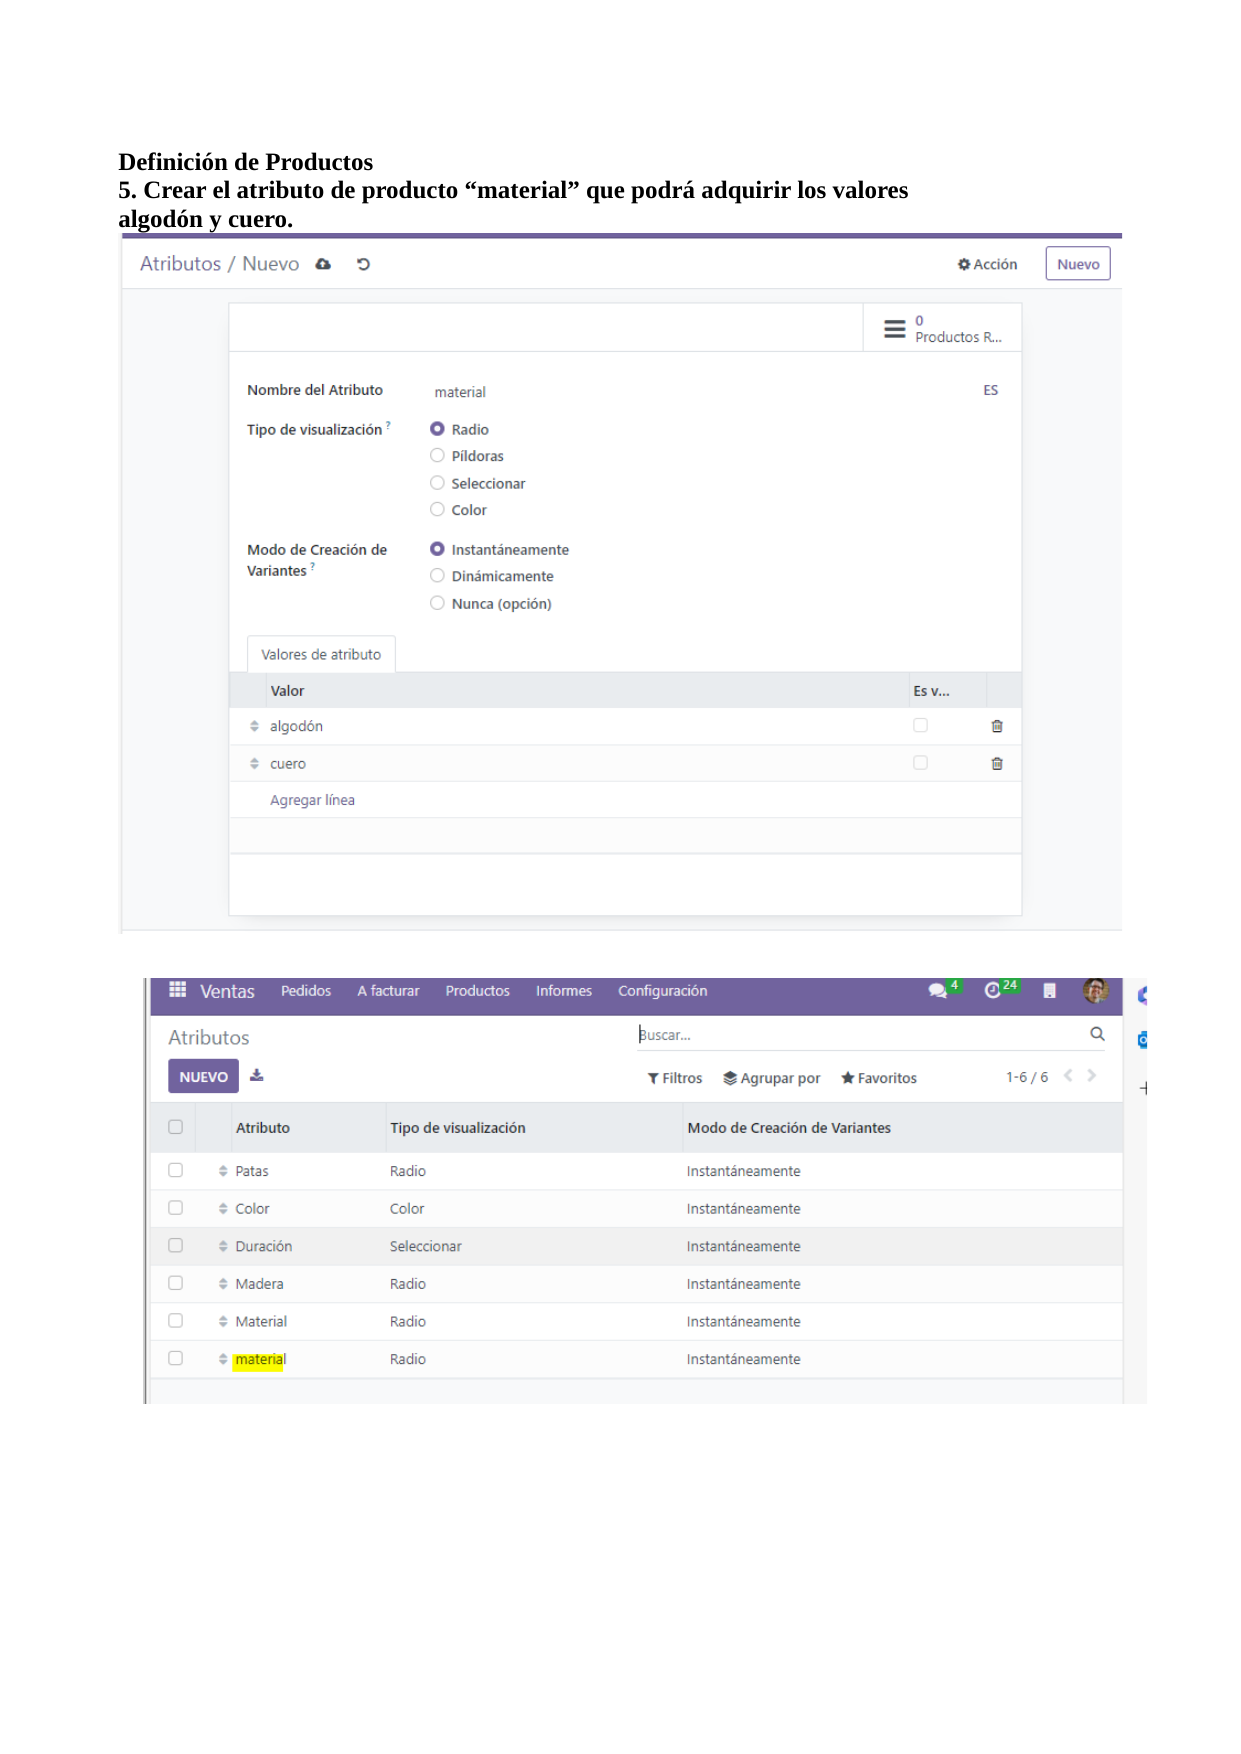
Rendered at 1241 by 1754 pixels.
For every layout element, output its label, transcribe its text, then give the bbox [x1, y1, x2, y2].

text algodón y cuero. [118, 204, 1122, 233]
picture [118, 233, 1123, 934]
picture [143, 978, 1148, 1404]
text 5. Crear el atributo de producto “material” que podrá adquirir los valores [118, 176, 1122, 204]
text Definición de Productos [118, 147, 1122, 176]
